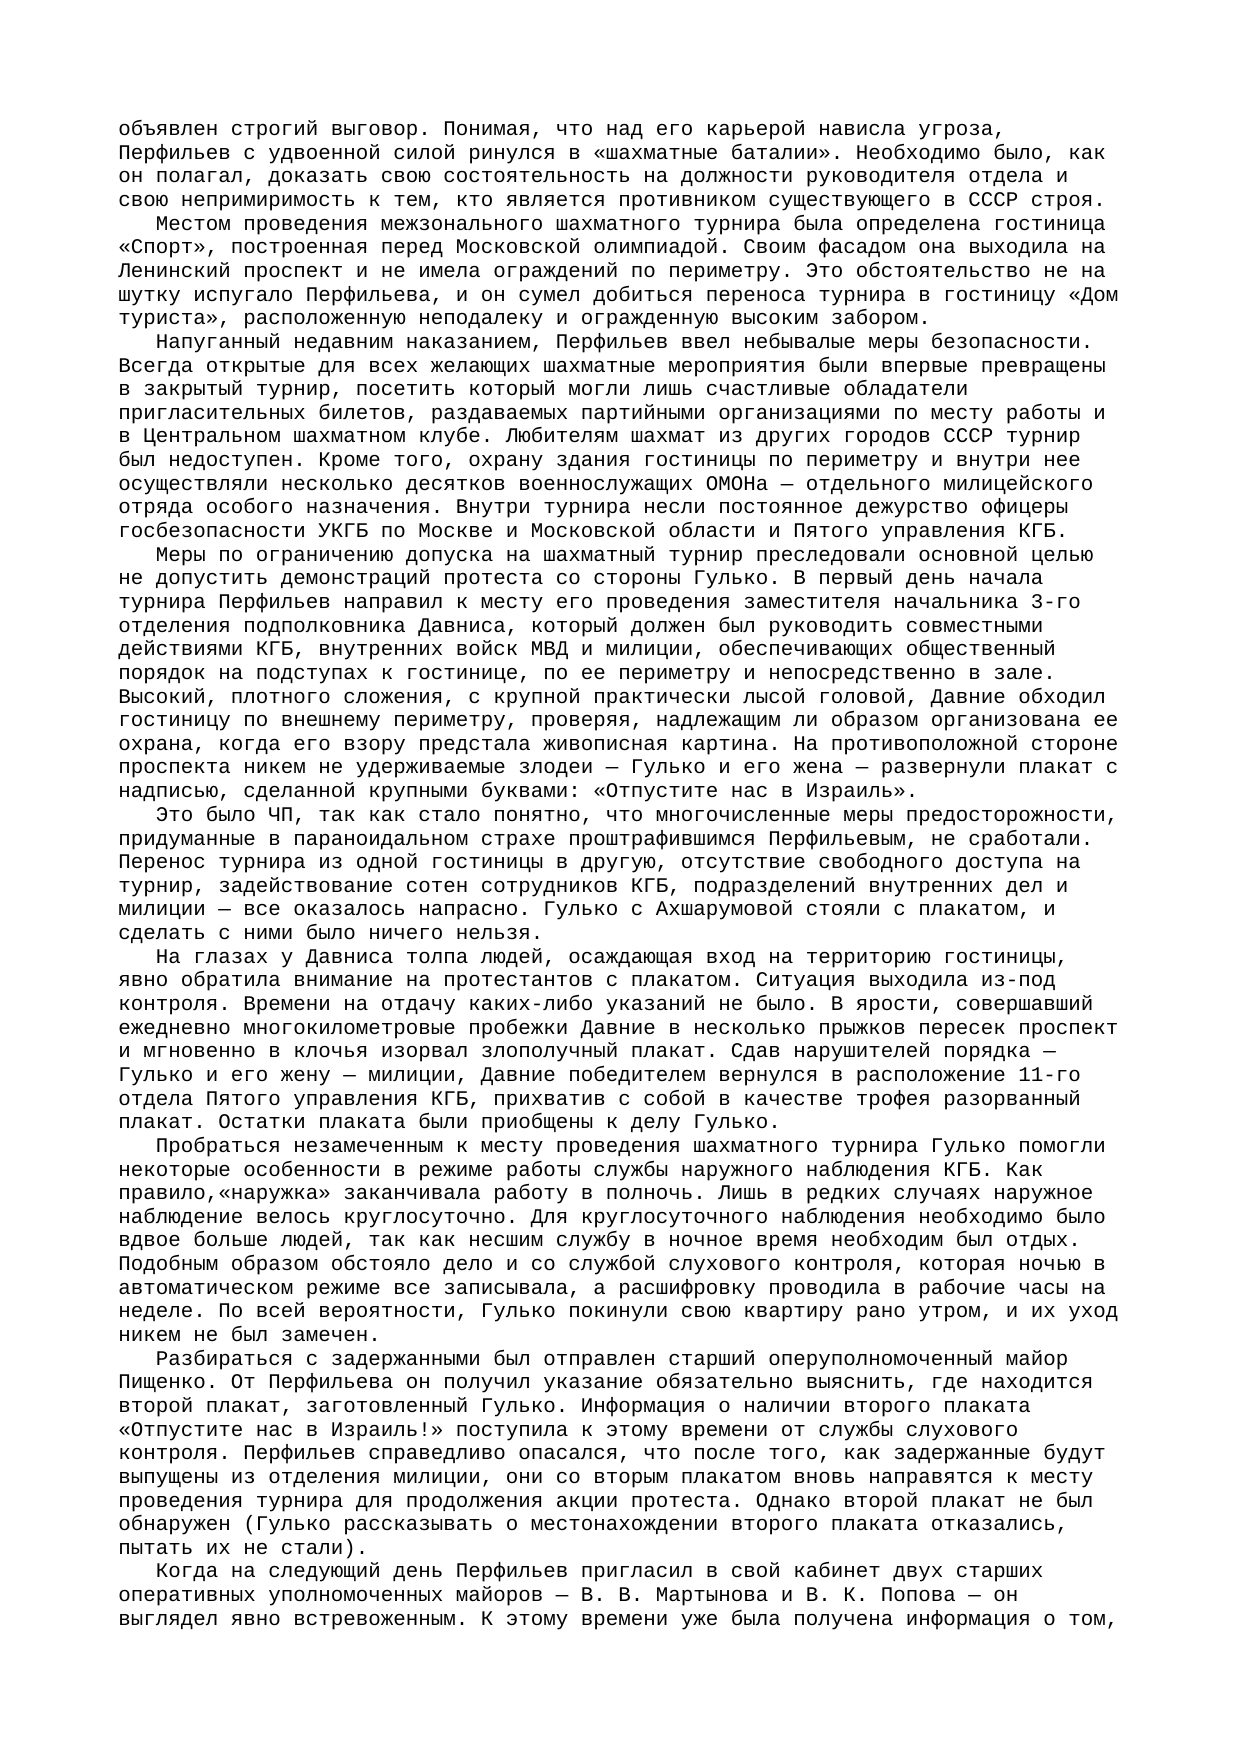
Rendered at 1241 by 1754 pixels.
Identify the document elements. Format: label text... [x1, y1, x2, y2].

text Разбираться с задержанными был отправлен старший оперуполномоченный майор Пищенко. От Перфильева он получил указание обязательно выяснить, где находится второй плакат, заготовленный Гулько. Информация о наличии второго плаката «Отпустите нас в Израиль!» поступила к этому времени от службы слухового контроля. Перфильев справедливо опасался, что после того, как задержанные будут выпущены из отделения милиции, они со вторым плакатом вновь направятся к месту проведения турнира для продолжения акции протеста. Однако второй плакат не был обнаружен (Гулько рассказывать о местонахождении второго плаката отказались, пытать их не стали). [118, 1348, 1122, 1561]
text Когда на следующий день Перфильев пригласил в свой кабинет двух старших оперативных уполномоченных майоров — В. В. Мартынова и В. К. Попова — он выглядел явно встревоженным. К этому времени уже была получена информация о том, [118, 1561, 1122, 1631]
text Это было ЧП, так как стало понятно, что многочисленные меры предосторожности, придуманные в параноидальном страхе проштрафившимся Перфильевым, не сработали. Перенос турнира из одной гостиницы в другую, отсутствие свободного доступа на турнир, задействование сотен сотрудников КГБ, подразделений внутренних дел и милиции — все оказалось напрасно. Гулько с Ахшарумовой стояли с плакатом, и сделать с ними было ничего нельзя. [118, 804, 1122, 946]
text Напуганный недавним наказанием, Перфильев ввел небывалые меры безопасности. Всегда открытые для всех желающих шахматные мероприятия были впервые превращены в закрытый турнир, посетить который могли лишь счастливые обладатели пригласительных билетов, раздаваемых партийными организациями по месту работы и в Центральном шахматном клубе. Любителям шахмат из других городов СССР турнир был недоступен. Кроме того, охрану здания гостиницы по периметру и внутри нее осуществляли несколько десятков военнослужащих ОМОНа — отдельного милицейского отряда особого назначения. Внутри турнира несли постоянное дежурство офицеры госбезопасности УКГБ по Москве и Московской области и Пятого управления КГБ. [118, 331, 1122, 544]
text Меры по ограничению допуска на шахматный турнир преследовали основной целью не допустить демонстраций протеста со стороны Гулько. В первый день начала турнира Перфильев направил к месту его проведения заместителя начальника 3-го отделения подполковника Давниса, который должен был руководить совместными действиями КГБ, внутренних войск МВД и милиции, обеспечивающих общественный порядок на подступах к гостинице, по ее периметру и непосредственно в зале. Высокий, плотного сложения, с крупной практически лысой головой, Давние обходил гостиницу по внешнему периметру, проверяя, надлежащим ли образом организована ее охрана, когда его взору предстала живописная картина. На противоположной стороне проспекта никем не удерживаемые злодеи — Гулько и его жена — развернули плакат с надписью, сделанной крупными буквами: «Отпустите нас в Израиль». [118, 544, 1122, 804]
text На глазах у Давниса толпа людей, осаждающая вход на территорию гостиницы, явно обратила внимание на протестантов с плакатом. Ситуация выходила из-под контроля. Времени на отдачу каких-либо указаний не было. В ярости, совершавший ежедневно многокилометровые пробежки Давние в несколько прыжков пересек проспект и мгновенно в клочья изорвал злополучный плакат. Сдав нарушителей порядка — Гулько и его жену — милиции, Давние победителем вернулся в расположение 11-го отдела Пятого управления КГБ, прихватив с собой в качестве трофея разорванный плакат. Остатки плаката были приобщены к делу Гулько. [118, 946, 1122, 1135]
text Местом проведения межзонального шахматного турнира была определена гостиница «Спорт», построенная перед Московской олимпиадой. Своим фасадом она выходила на Ленинский проспект и не имела ограждений по периметру. Это обстоятельство не на шутку испугало Перфильева, и он сумел добиться переноса турнира в гостиницу «Дом туриста», расположенную неподалеку и огражденную высоким забором. [118, 213, 1122, 331]
text объявлен строгий выговор. Понимая, что над его карьерой нависла угроза, Перфильев с удвоенной силой ринулся в «шахматные баталии». Необходимо было, как он полагал, доказать свою состоятельность на должности руководителя отдела и свою непримиримость к тем, кто является противником существующего в СССР строя. [118, 118, 1122, 213]
text Пробраться незамеченным к месту проведения шахматного турнира Гулько помогли некоторые особенности в режиме работы службы наружного наблюдения КГБ. Как правило,«наружка» заканчивала работу в полночь. Лишь в редких случаях наружное наблюдение велось круглосуточно. Для круглосуточного наблюдения необходимо было вдвое больше людей, так как несшим службу в ночное время необходим был отдых. Подобным образом обстояло дело и со службой слухового контроля, которая ночью в автоматическом режиме все записывала, а расшифровку проводила в рабочие часы на неделе. По всей вероятности, Гулько покинули свою квартиру рано утром, и их уход никем не был замечен. [118, 1135, 1122, 1348]
